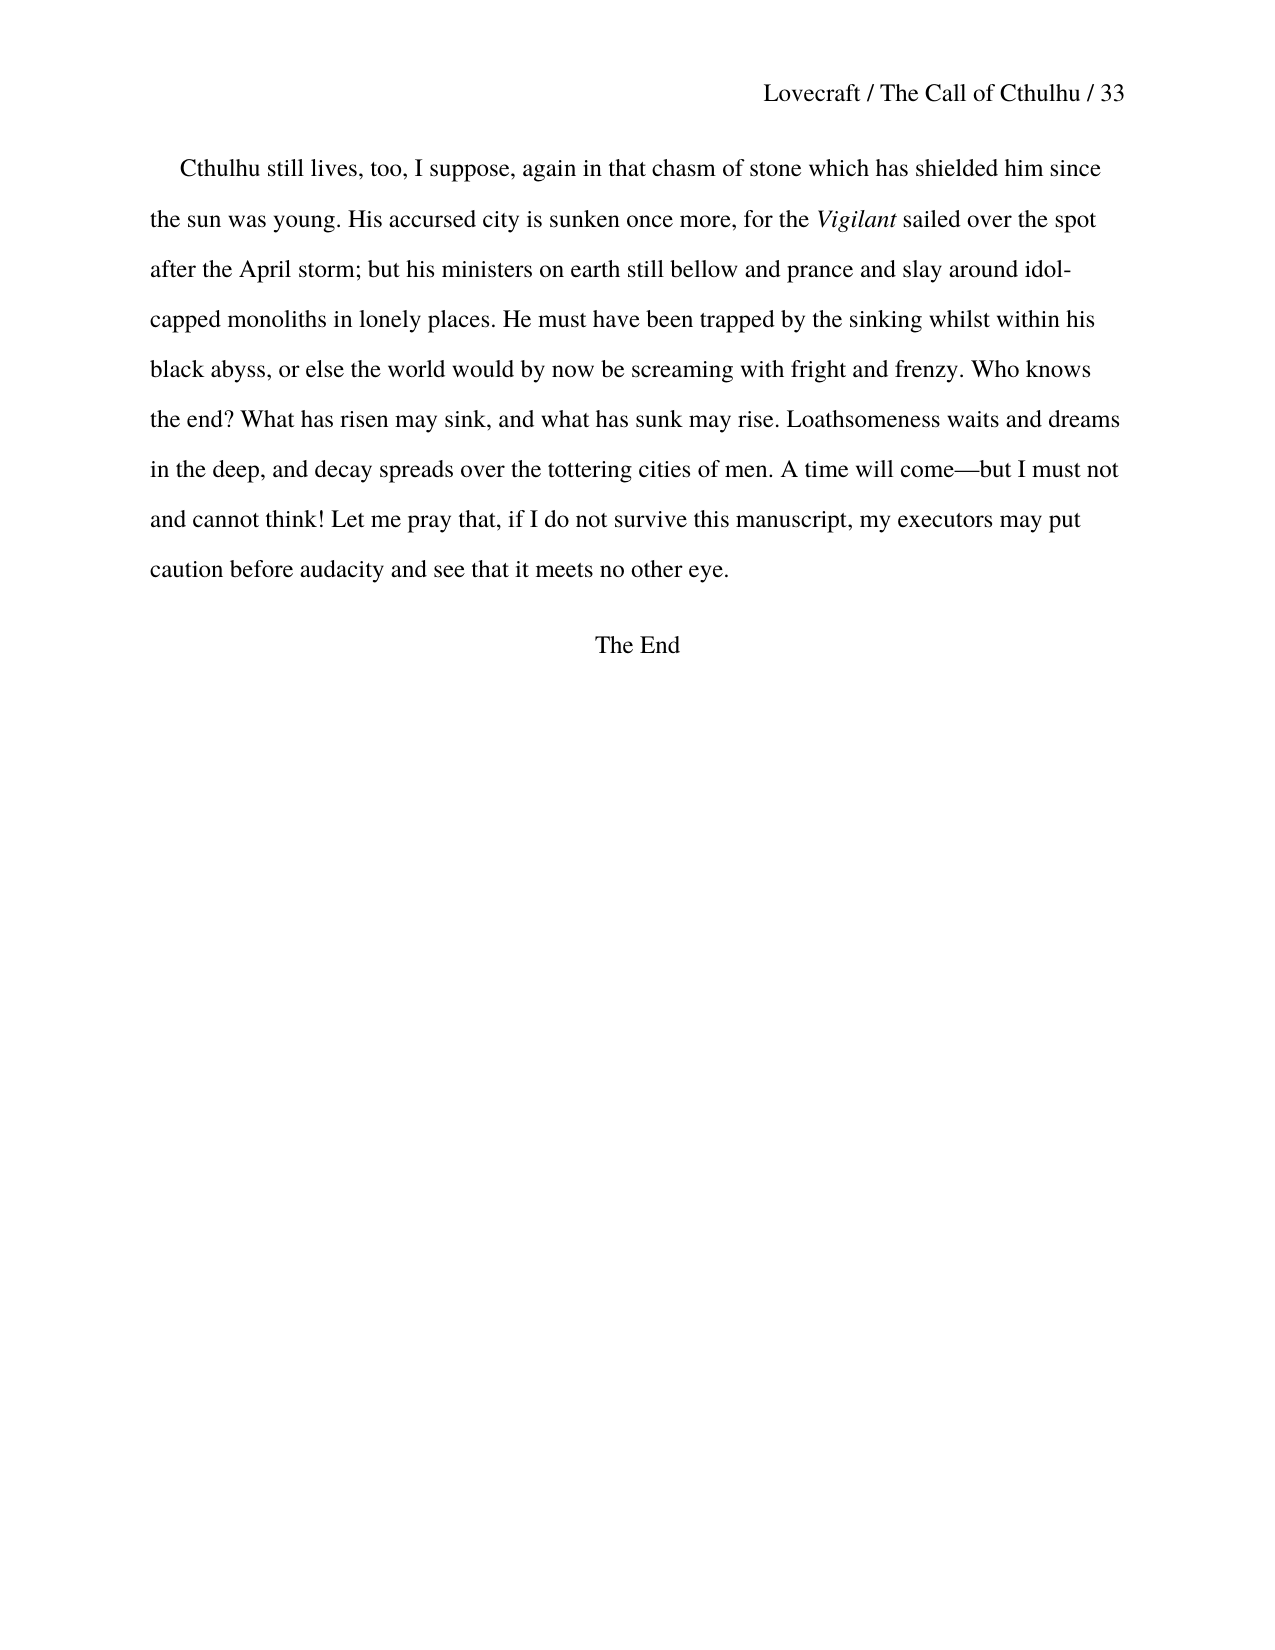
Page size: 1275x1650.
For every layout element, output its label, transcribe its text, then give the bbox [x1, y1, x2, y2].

text Cthulhu still lives, too, I suppose, again in that chasm of stone which has shielded him since the sun was young. His accursed city is sunken once more, for the Vigilant sailed over the spot after the April storm; but his ministers on earth still bellow and prance and slay around idol-capped monoliths in lonely places. He must have been trapped by the sinking whilst within his black abyss, or else the world would by now be screaming with fright and frenzy. Who knows the end? What has risen may sink, and what has sunk may rise. Loathsomeness waits and dreams in the deep, and decay spreads over the tottering cities of men. A time will come—but I must not and cannot think! Let me pray that, if I do not survive this manuscript, my executors may put caution before audacity and see that it meets no other eye. [150, 150, 1125, 585]
text The End [150, 627, 1125, 660]
